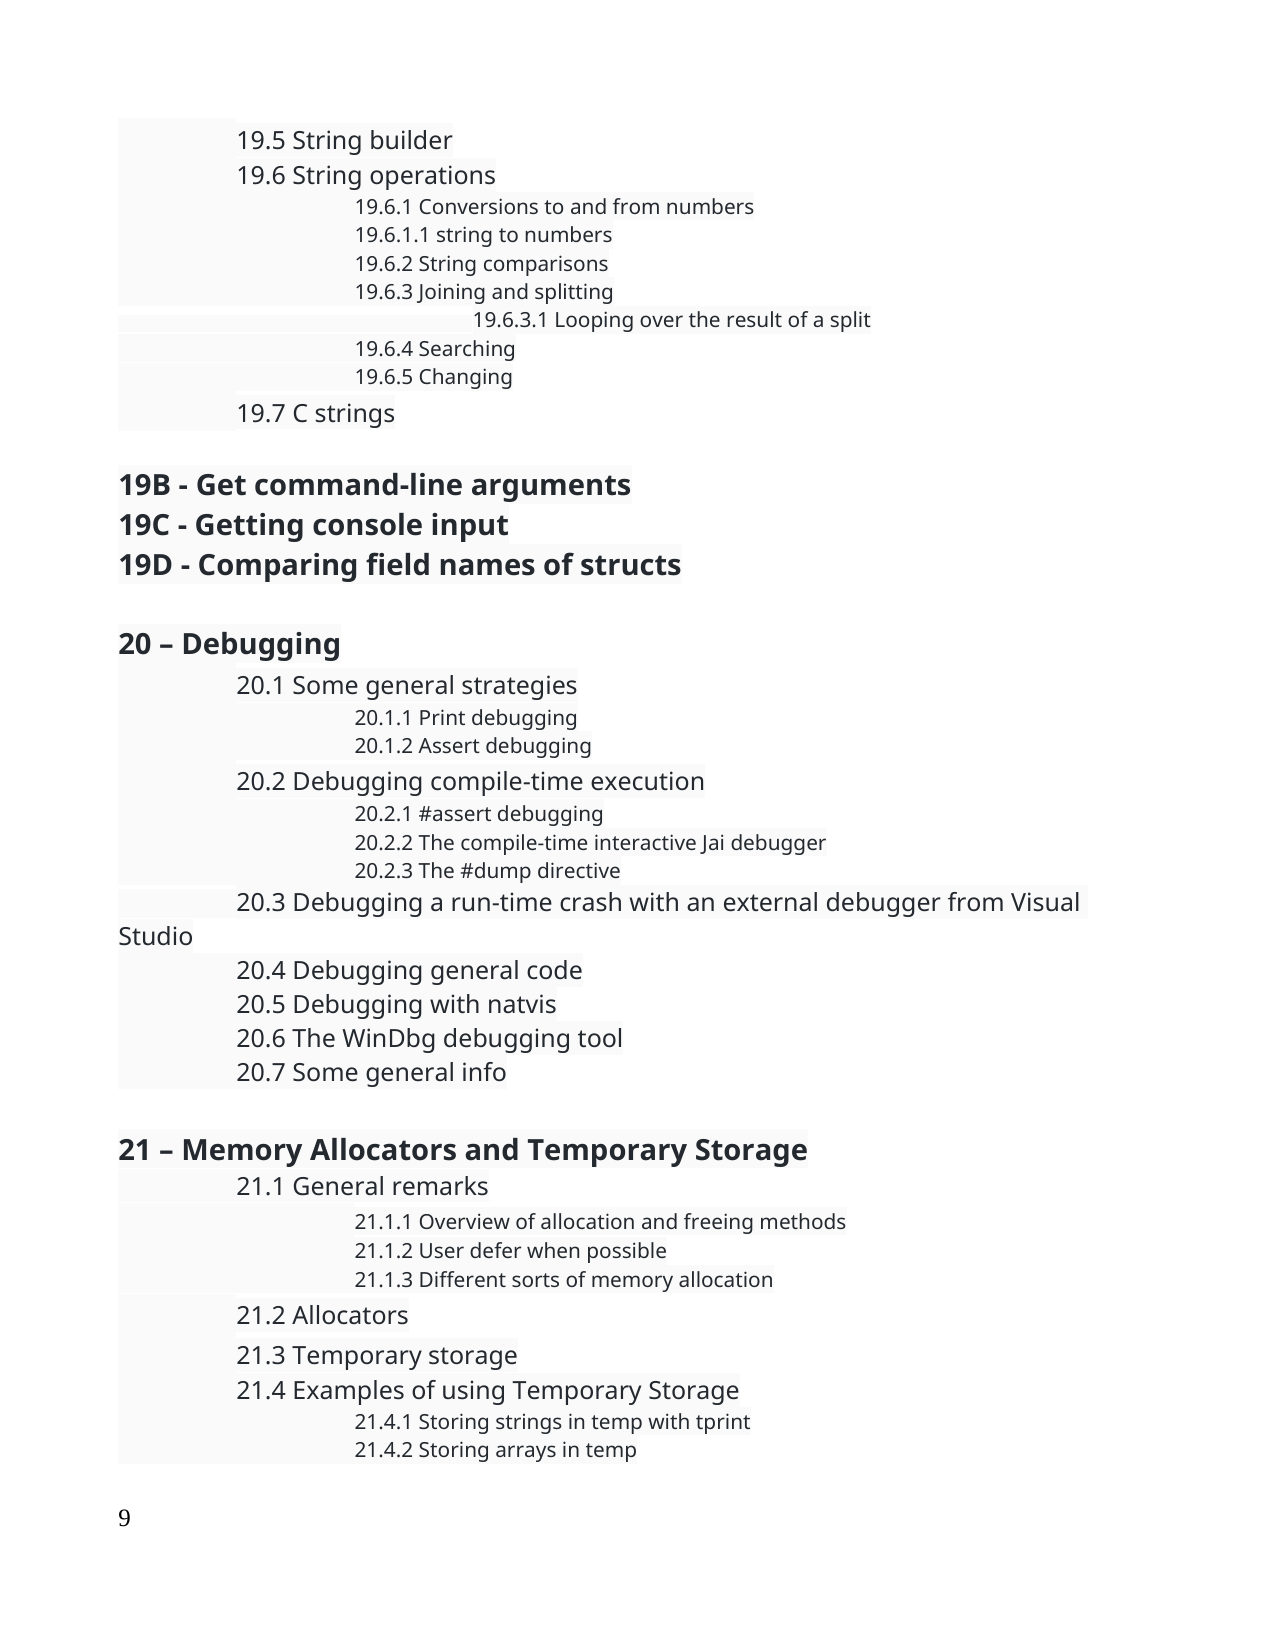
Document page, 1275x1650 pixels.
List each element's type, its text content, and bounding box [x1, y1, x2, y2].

subtitle 19.6.5 Changing [118, 362, 1157, 391]
text 20.7 Some general info [118, 1055, 1157, 1089]
text 19D - Comparing field names of structs [118, 544, 1157, 584]
subtitle 19.7 C strings [118, 391, 1157, 431]
subtitle 19C - Getting console input [118, 504, 1157, 544]
text 20.1.1 Print debugging [118, 703, 1157, 731]
text 20.3 Debugging a run-time crash with an external debugger from Visual Studio [118, 885, 1157, 953]
text 20.1 Some general strategies [118, 663, 1157, 703]
text 19B - Get command-line arguments [118, 465, 1157, 504]
text 21.1 General remarks [118, 1168, 1157, 1202]
subtitle 19.6.3 Joining and splitting [118, 277, 1157, 306]
text 20.1.2 Assert debugging [118, 731, 1157, 760]
text 21.4 Examples of using Temporary Storage [118, 1373, 1157, 1407]
text 20.2 Debugging compile-time execution [118, 760, 1157, 799]
subtitle 19.6.4 Searching [118, 334, 1157, 362]
text 21.4.1 Storing strings in temp with tprint [118, 1407, 1157, 1435]
text 21.1.3 Different sorts of memory allocation [118, 1265, 1157, 1293]
text 20.2.2 The compile-time interactive Jai debugger [118, 828, 1157, 856]
subtitle 19.5 String builder [118, 118, 1157, 158]
text 20.5 Debugging with natvis [118, 987, 1157, 1021]
text 20 – Debugging [118, 623, 1157, 663]
subtitle 19.6.2 String comparisons [118, 249, 1157, 277]
subtitle 19.6 String operations [118, 158, 1157, 192]
subtitle 19.6.1.1 string to numbers [118, 220, 1157, 249]
text 21.1.2 User defer when possible [118, 1237, 1157, 1265]
subtitle 19.6.1 Conversions to and from numbers [118, 192, 1157, 220]
text 20.4 Debugging general code [118, 953, 1157, 987]
text 21.1.1 Overview of allocation and freeing methods [118, 1202, 1157, 1237]
text 20.2.3 The #dump directive [118, 856, 1157, 885]
text 20.2.1 #assert debugging [118, 799, 1157, 828]
text 21.3 Temporary storage [118, 1333, 1157, 1373]
text 21.4.2 Storing arrays in temp [118, 1435, 1157, 1464]
text 21 – Memory Allocators and Temporary Storage [118, 1129, 1157, 1168]
text 21.2 Allocators [118, 1293, 1157, 1333]
text 20.6 The WinDbg debugging tool [118, 1021, 1157, 1055]
text 19.6.3.1 Looping over the result of a split [118, 306, 1157, 334]
